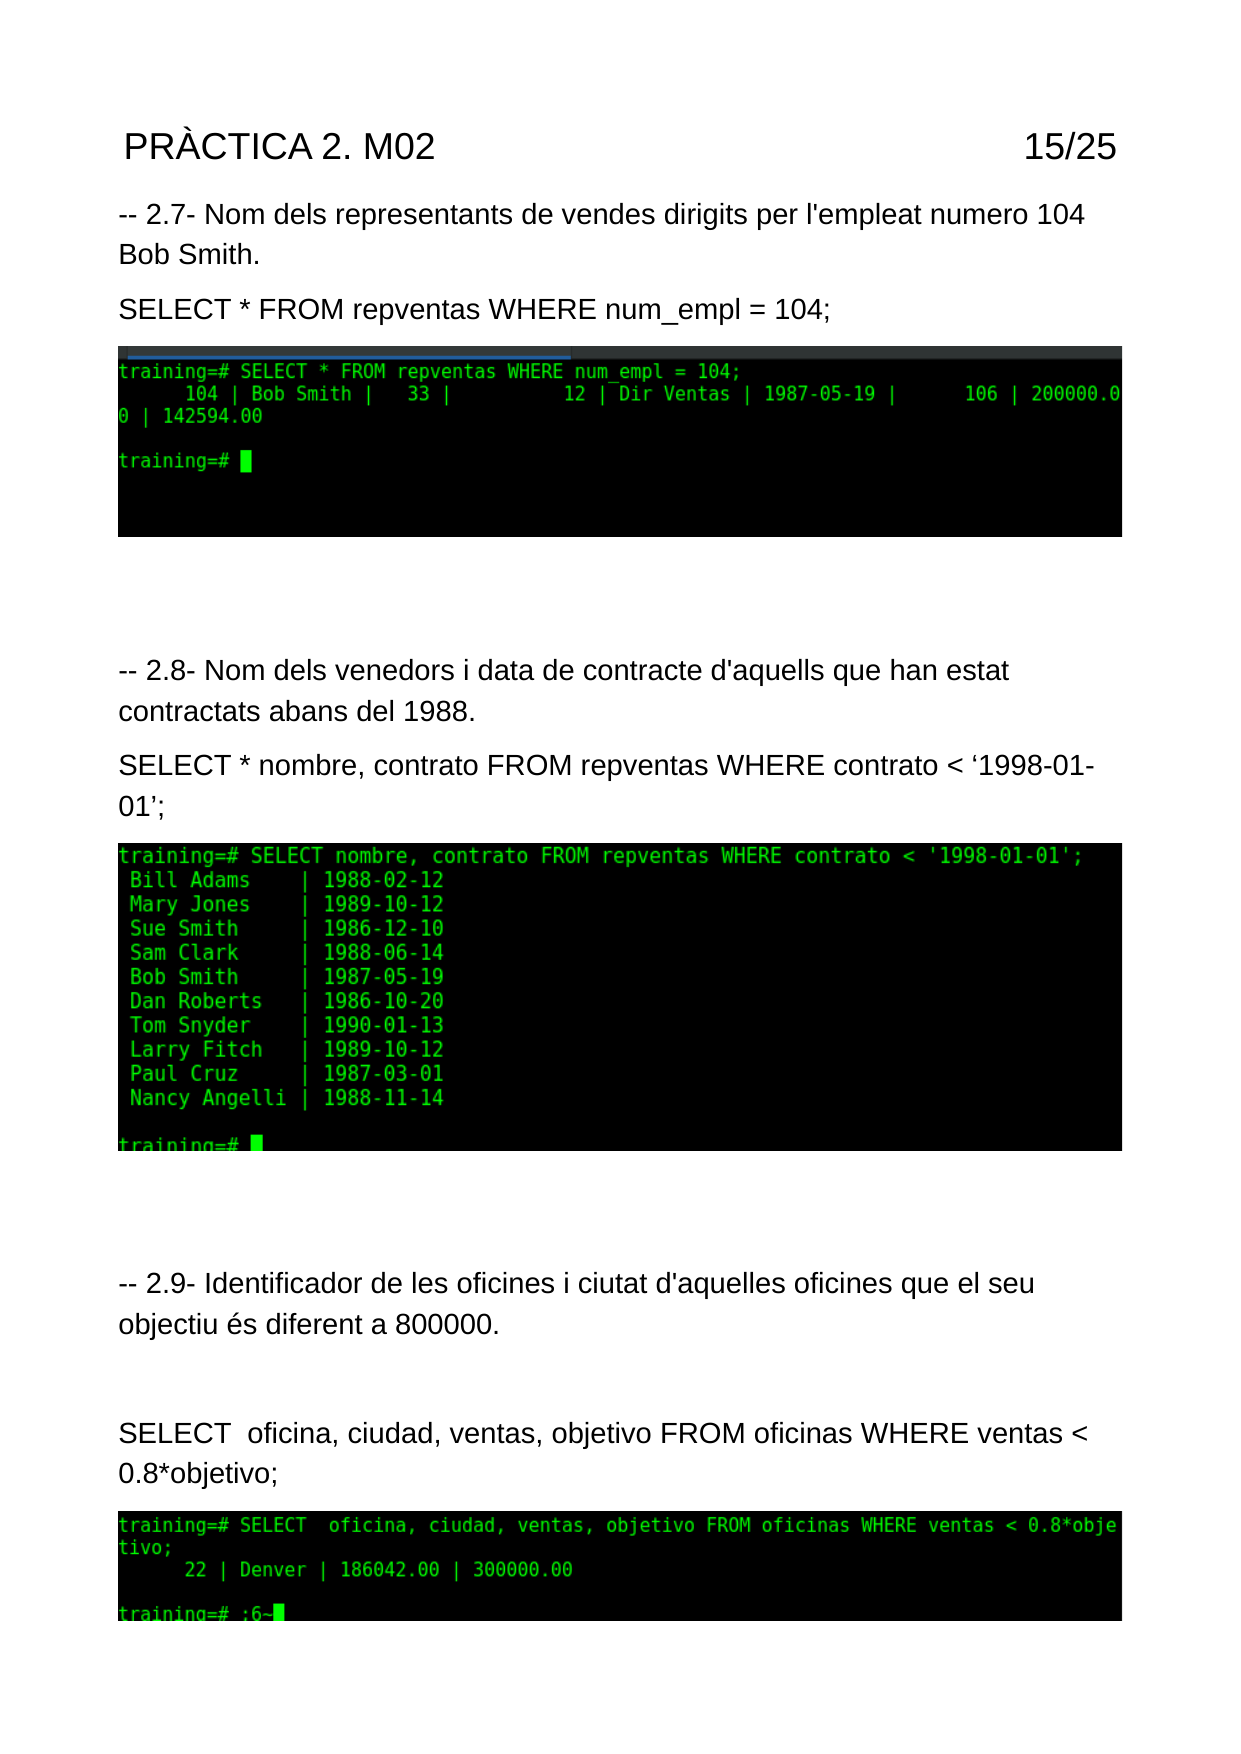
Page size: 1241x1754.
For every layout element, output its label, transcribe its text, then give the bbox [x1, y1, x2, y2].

picture [118, 1511, 1123, 1621]
text SELECT * nombre, contrato FROM repventas WHERE contrato < ‘1998-01-01’; [118, 748, 1122, 822]
text -- 2.8- Nom dels venedors i data de contracte d'aquells que han estat contractats abans del 1988. [118, 653, 1122, 727]
picture [118, 346, 1123, 537]
text -- 2.9- Identificador de les oficines i ciutat d'aquelles oficines que el seu objectiu és diferent a 800000. [118, 1266, 1122, 1340]
picture [118, 843, 1123, 1151]
text -- 2.7- Nom dels representants de vendes dirigits per l'empleat numero 104 Bob Smith. [118, 197, 1122, 271]
text SELECT * FROM repventas WHERE num_empl = 104; [118, 292, 1122, 326]
text SELECT oficina, ciudad, ventas, objetivo FROM oficinas WHERE ventas < 0.8*objetivo; [118, 1416, 1122, 1490]
